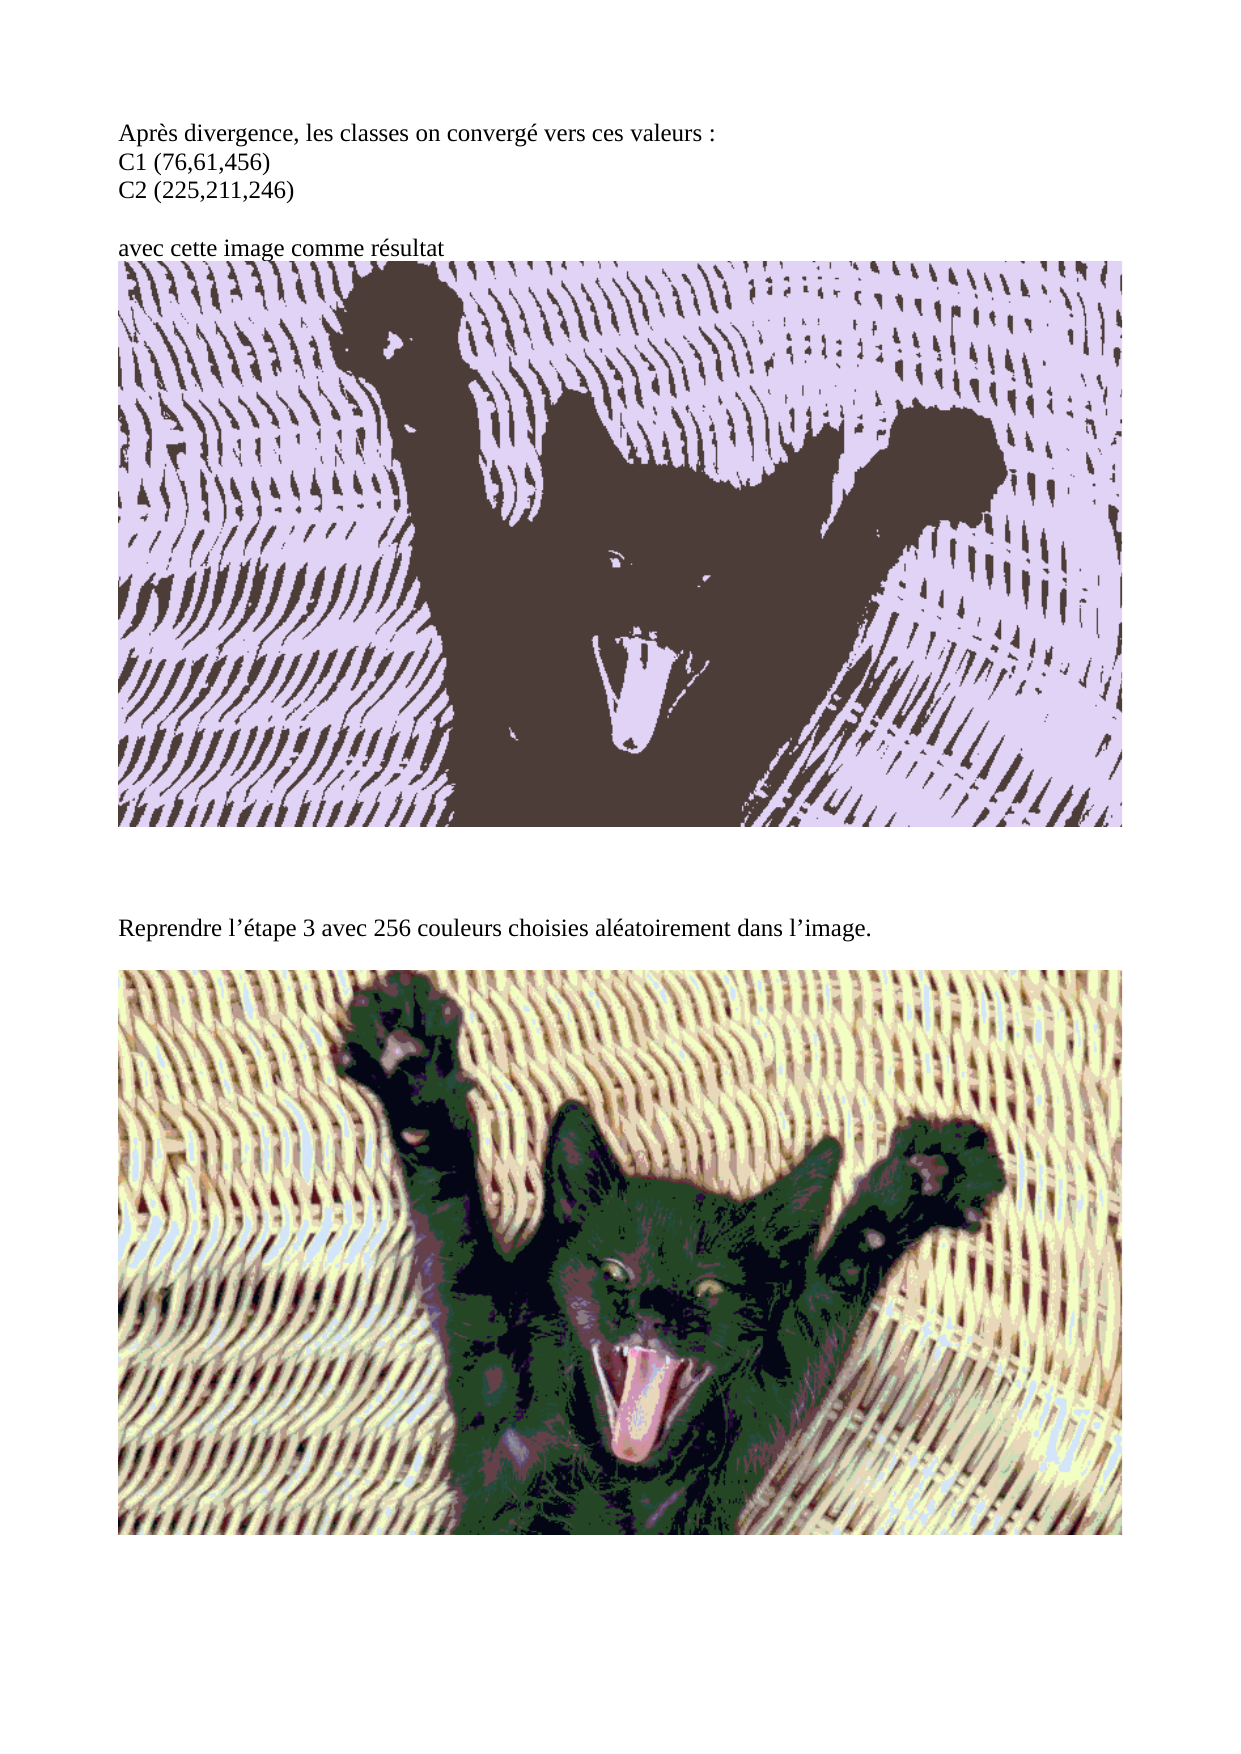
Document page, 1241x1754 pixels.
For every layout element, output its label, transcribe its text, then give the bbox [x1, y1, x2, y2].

text Reprendre l’étape 3 avec 256 couleurs choisies aléatoirement dans l’image. [118, 913, 1122, 942]
text Après divergence, les classes on convergé vers ces valeurs : [118, 118, 1122, 147]
text C2 (225,211,246) [118, 176, 1122, 204]
picture [118, 261, 1123, 827]
picture [118, 970, 1123, 1535]
text avec cette image comme résultat [118, 233, 1122, 261]
text C1 (76,61,456) [118, 147, 1122, 176]
